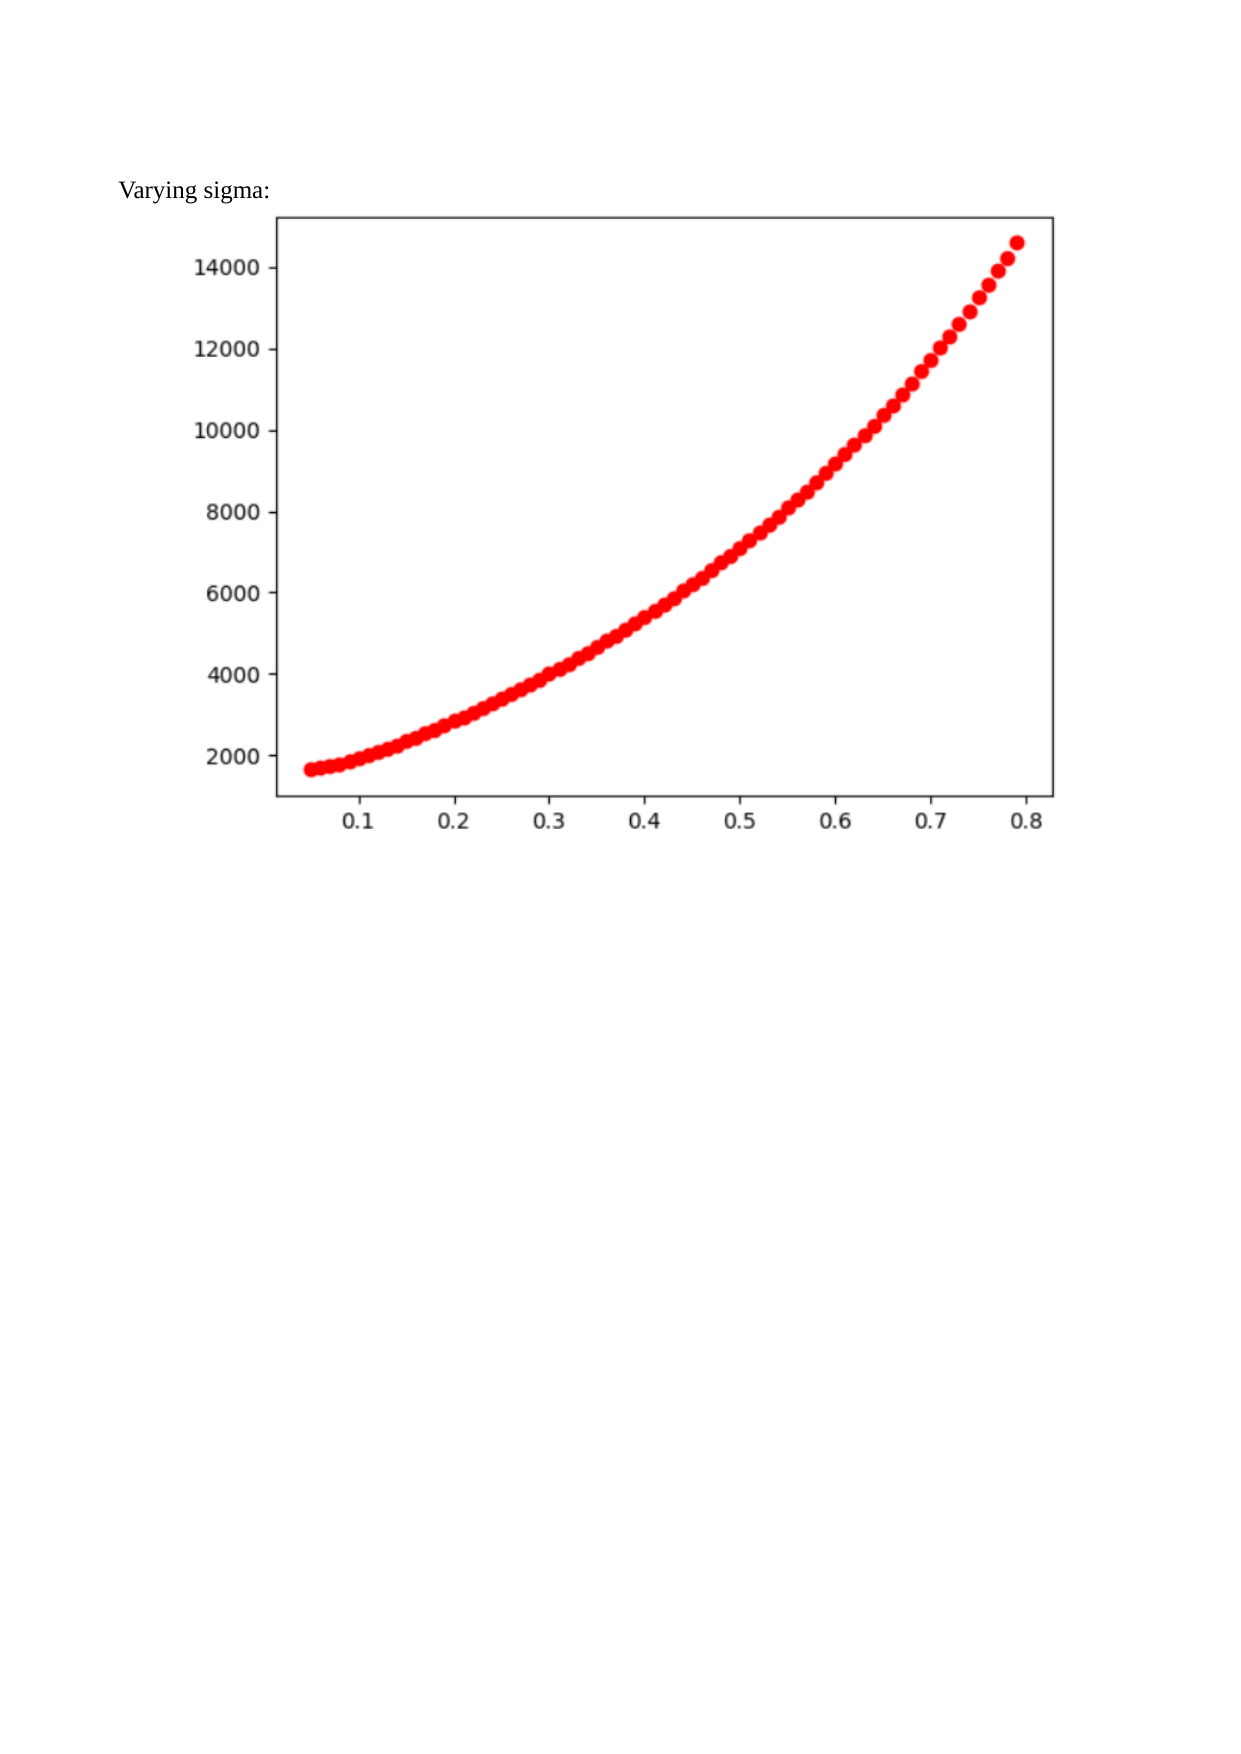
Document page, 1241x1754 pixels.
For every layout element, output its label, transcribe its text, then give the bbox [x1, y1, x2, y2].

picture [176, 204, 1064, 839]
text Varying sigma: [118, 176, 1122, 204]
